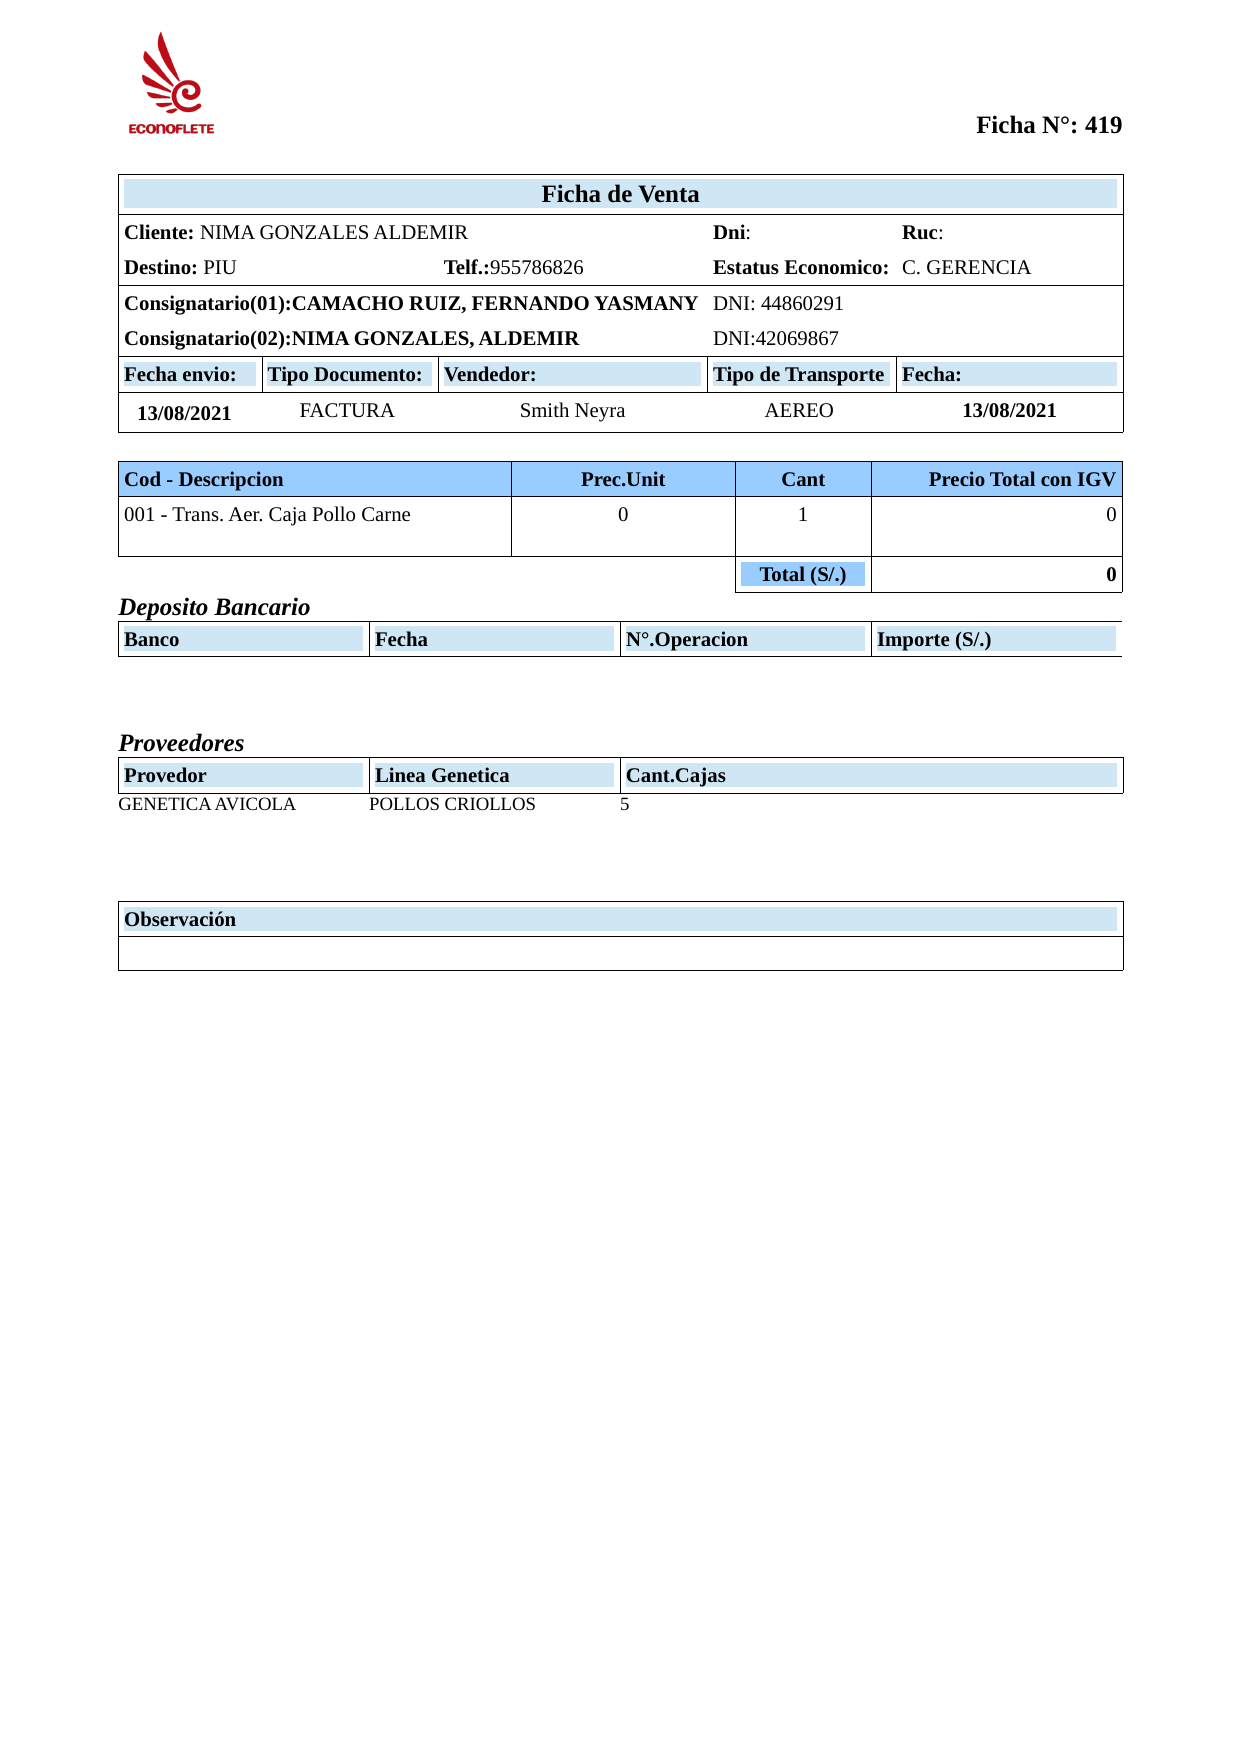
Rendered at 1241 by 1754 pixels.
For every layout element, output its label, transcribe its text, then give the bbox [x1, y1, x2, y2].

table_cell 0 [872, 557, 1122, 592]
table_cell [118, 879, 369, 901]
table_cell [118, 815, 369, 836]
table_cell [118, 858, 369, 879]
table_cell FACTURA [262, 393, 438, 432]
table_cell 0 [872, 497, 1122, 556]
table_header Prec.Unit [512, 462, 735, 496]
table_cell [369, 815, 620, 836]
table_cell [871, 657, 1122, 680]
table_cell 5 [620, 794, 1123, 814]
table_cell Smith Neyra [438, 393, 707, 432]
table_header Precio Total con IGV [872, 462, 1122, 496]
table_cell 13/08/2021 [119, 393, 262, 432]
table_header Linea Genetica [370, 758, 620, 793]
table_cell Telf.:955786826 [438, 249, 707, 285]
table_cell Ruc: [896, 215, 1123, 249]
table_cell Estatus Economico: [707, 249, 896, 285]
table_cell [369, 836, 620, 858]
table_cell [511, 557, 735, 592]
table_cell [118, 557, 511, 592]
table_cell [369, 705, 620, 728]
table_header Banco [119, 622, 369, 656]
table_cell Consignatario(01):CAMACHO RUIZ, FERNANDO YASMANY [119, 286, 707, 321]
table_cell [871, 705, 1122, 728]
table_cell Dni: [707, 215, 896, 249]
table_header Observación [119, 902, 1123, 936]
text Deposito Bancario [118, 592, 1122, 621]
table_cell [118, 836, 369, 858]
table_cell Cliente: NIMA GONZALES ALDEMIR [119, 215, 707, 249]
table_cell [118, 680, 369, 704]
table_cell Fecha: [897, 357, 1123, 392]
table_cell [369, 657, 620, 680]
table_cell [620, 657, 871, 680]
table_cell Consignatario(02):NIMA GONZALES, ALDEMIR [119, 321, 707, 356]
text Proveedores [118, 728, 1122, 757]
table_cell Fecha envio: [119, 357, 262, 392]
table_cell GENETICA AVICOLA [118, 794, 369, 814]
table_header Provedor [119, 758, 369, 793]
table_cell [118, 657, 369, 680]
table_cell AEREO [707, 393, 896, 432]
table_cell DNI:42069867 [707, 321, 1123, 356]
table_cell [620, 879, 1123, 901]
table_cell 1 [736, 497, 871, 556]
table_header Cant.Cajas [621, 758, 1123, 793]
table_cell 001 - Trans. Aer. Caja Pollo Carne [119, 497, 511, 556]
table_cell [369, 879, 620, 901]
table_cell Total (S/.) [736, 557, 871, 592]
table_cell Vendedor: [439, 357, 707, 392]
table_cell [871, 680, 1122, 704]
table_cell [620, 680, 871, 704]
picture [118, 31, 225, 134]
table_cell [369, 680, 620, 704]
table_header Ficha de Venta [119, 175, 1123, 214]
table_header Importe (S/.) [872, 622, 1122, 656]
table_cell [369, 858, 620, 879]
table_header Fecha [370, 622, 620, 656]
table_cell DNI: 44860291 [707, 286, 1123, 321]
table_header N°.Operacion [621, 622, 871, 656]
table_cell C. GERENCIA [896, 249, 1123, 285]
table_cell [620, 705, 871, 728]
table_header Cant [736, 462, 871, 496]
table_cell [118, 705, 369, 728]
table_cell 0 [512, 497, 735, 556]
table_cell Tipo Documento: [263, 357, 438, 392]
table_cell [119, 937, 1123, 969]
table_cell [620, 836, 1123, 858]
table_cell Destino: PIU [119, 249, 438, 285]
table_cell 13/08/2021 [896, 393, 1123, 432]
table_cell [620, 815, 1123, 836]
table_cell Tipo de Transporte [708, 357, 896, 392]
table_header Cod - Descripcion [119, 462, 511, 496]
table_cell [620, 858, 1123, 879]
table_cell POLLOS CRIOLLOS [369, 794, 620, 814]
